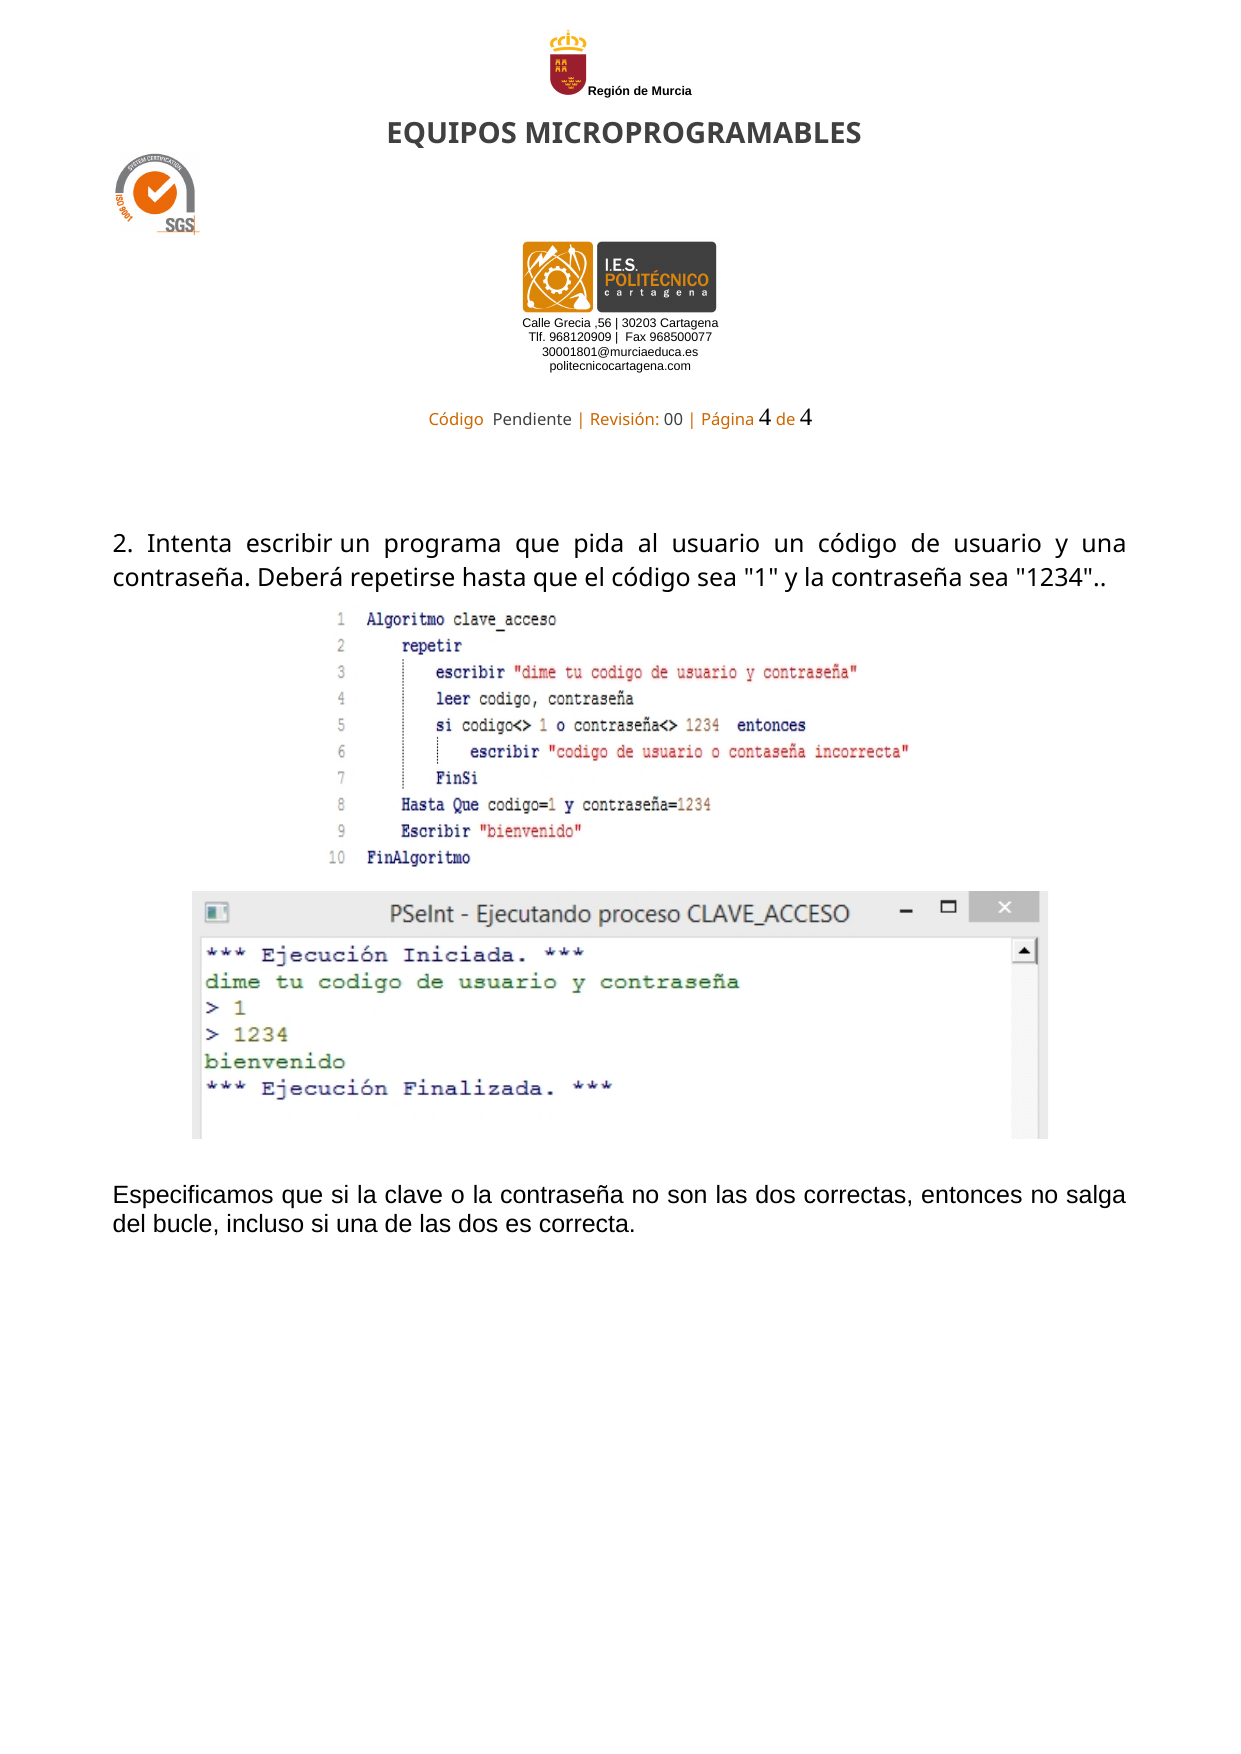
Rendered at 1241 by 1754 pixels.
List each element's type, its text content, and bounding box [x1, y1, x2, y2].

picture [324, 605, 917, 873]
picture [192, 891, 1049, 1139]
text Especificamos que si la clave o la contraseña no son las dos correctas, entonces no salga del bucle, incluso si una de las dos es correcta. [112, 1180, 1128, 1237]
text 2. Intenta escribir un programa que pida al usuario un código de usuario y una contraseña. Deberá repetirse hasta que el código sea "1" y la contraseña sea "1234".. [112, 525, 1128, 593]
picture [519, 237, 721, 316]
picture [112, 151, 202, 238]
